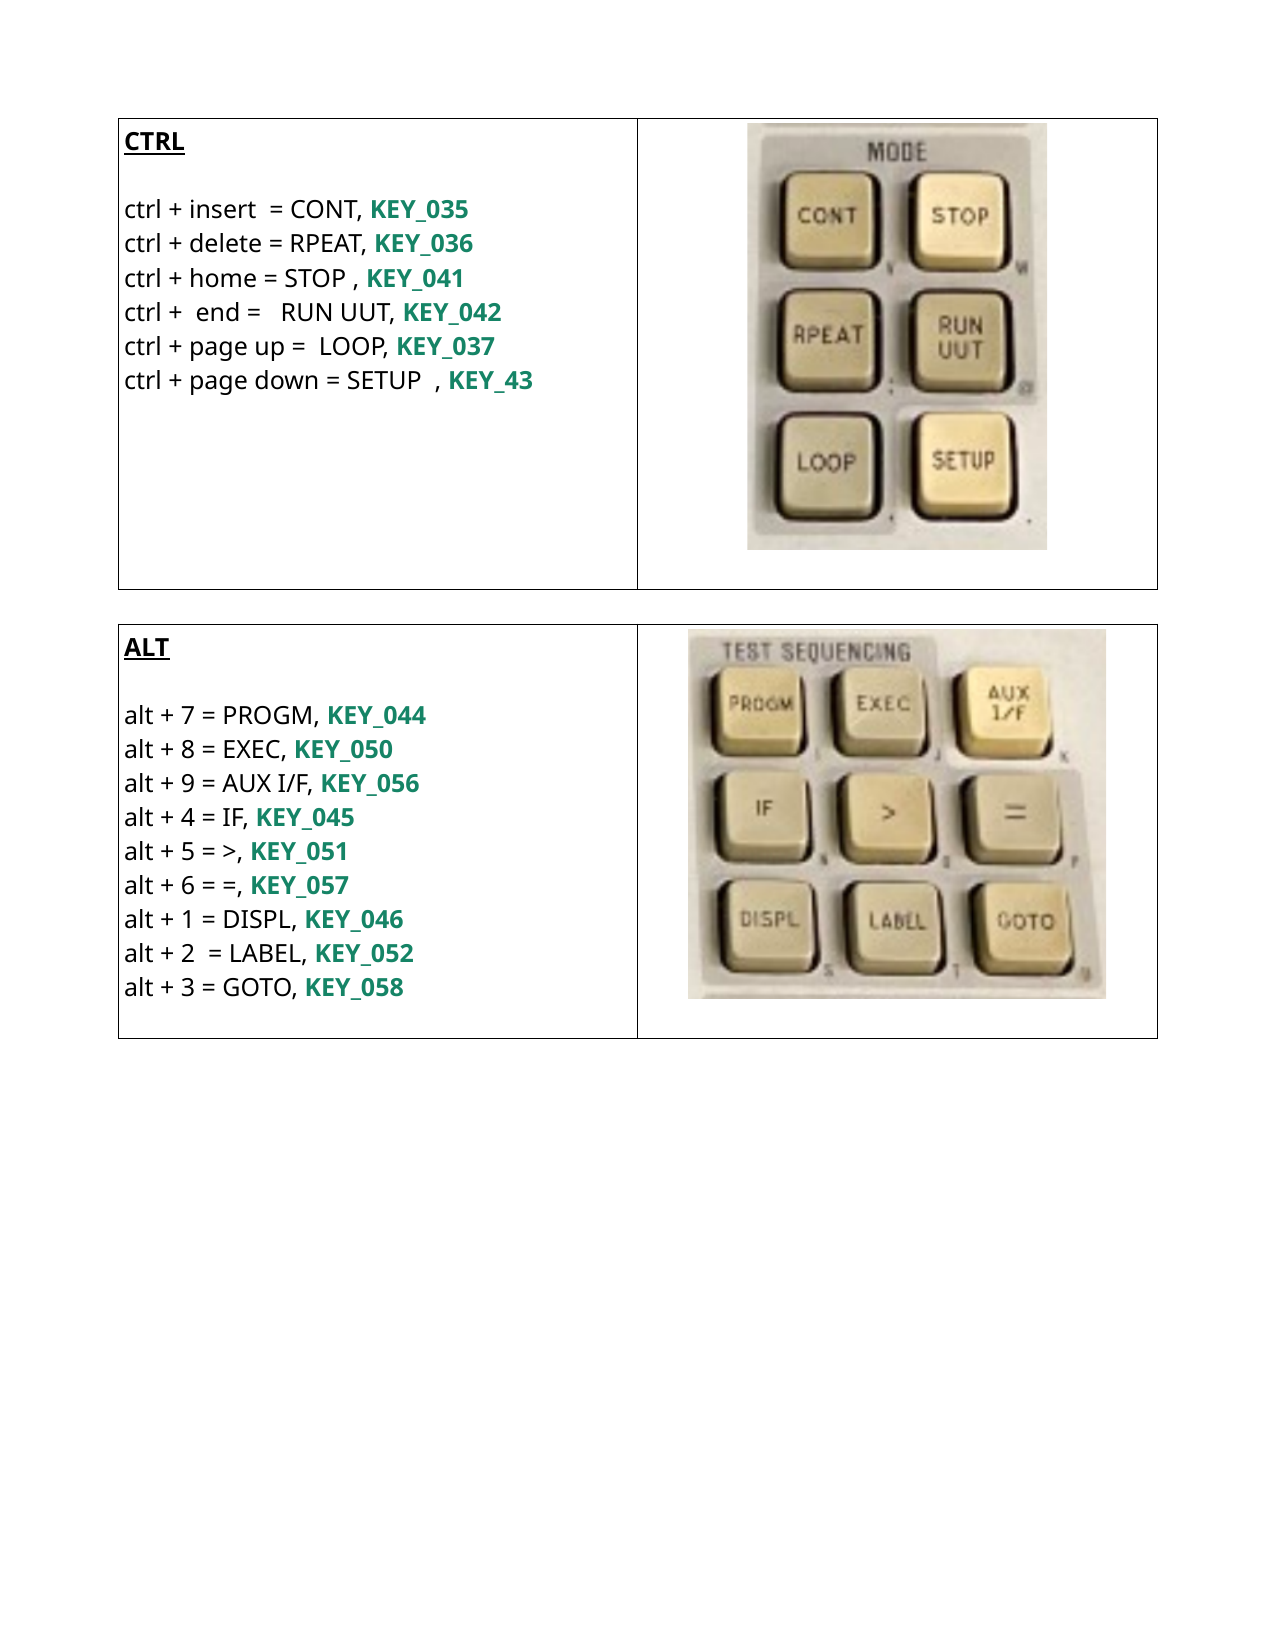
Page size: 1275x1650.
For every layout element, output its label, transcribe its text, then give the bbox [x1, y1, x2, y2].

table_header [638, 119, 1157, 589]
table_header [638, 625, 1157, 1038]
table_header CTRL ctrl + insert = CONT, KEY_035 ctrl + delete = RPEAT, KEY_036 ctrl + home = STOP , KEY_041 ctrl + end = RUN UUT, KEY_042 ctrl + page up = LOOP, KEY_037 ctrl + page down = SETUP , KEY_43 [119, 119, 637, 589]
picture [747, 123, 1048, 550]
table_header ALT alt + 7 = PROGM, KEY_044 alt + 8 = EXEC, KEY_050 alt + 9 = AUX I/F, KEY_056 alt + 4 = IF, KEY_045 alt + 5 = >, KEY_051 alt + 6 = =, KEY_057 alt + 1 = DISPL, KEY_046 alt + 2 = LABEL, KEY_052 alt + 3 = GOTO, KEY_058 [119, 625, 637, 1038]
picture [688, 629, 1107, 999]
